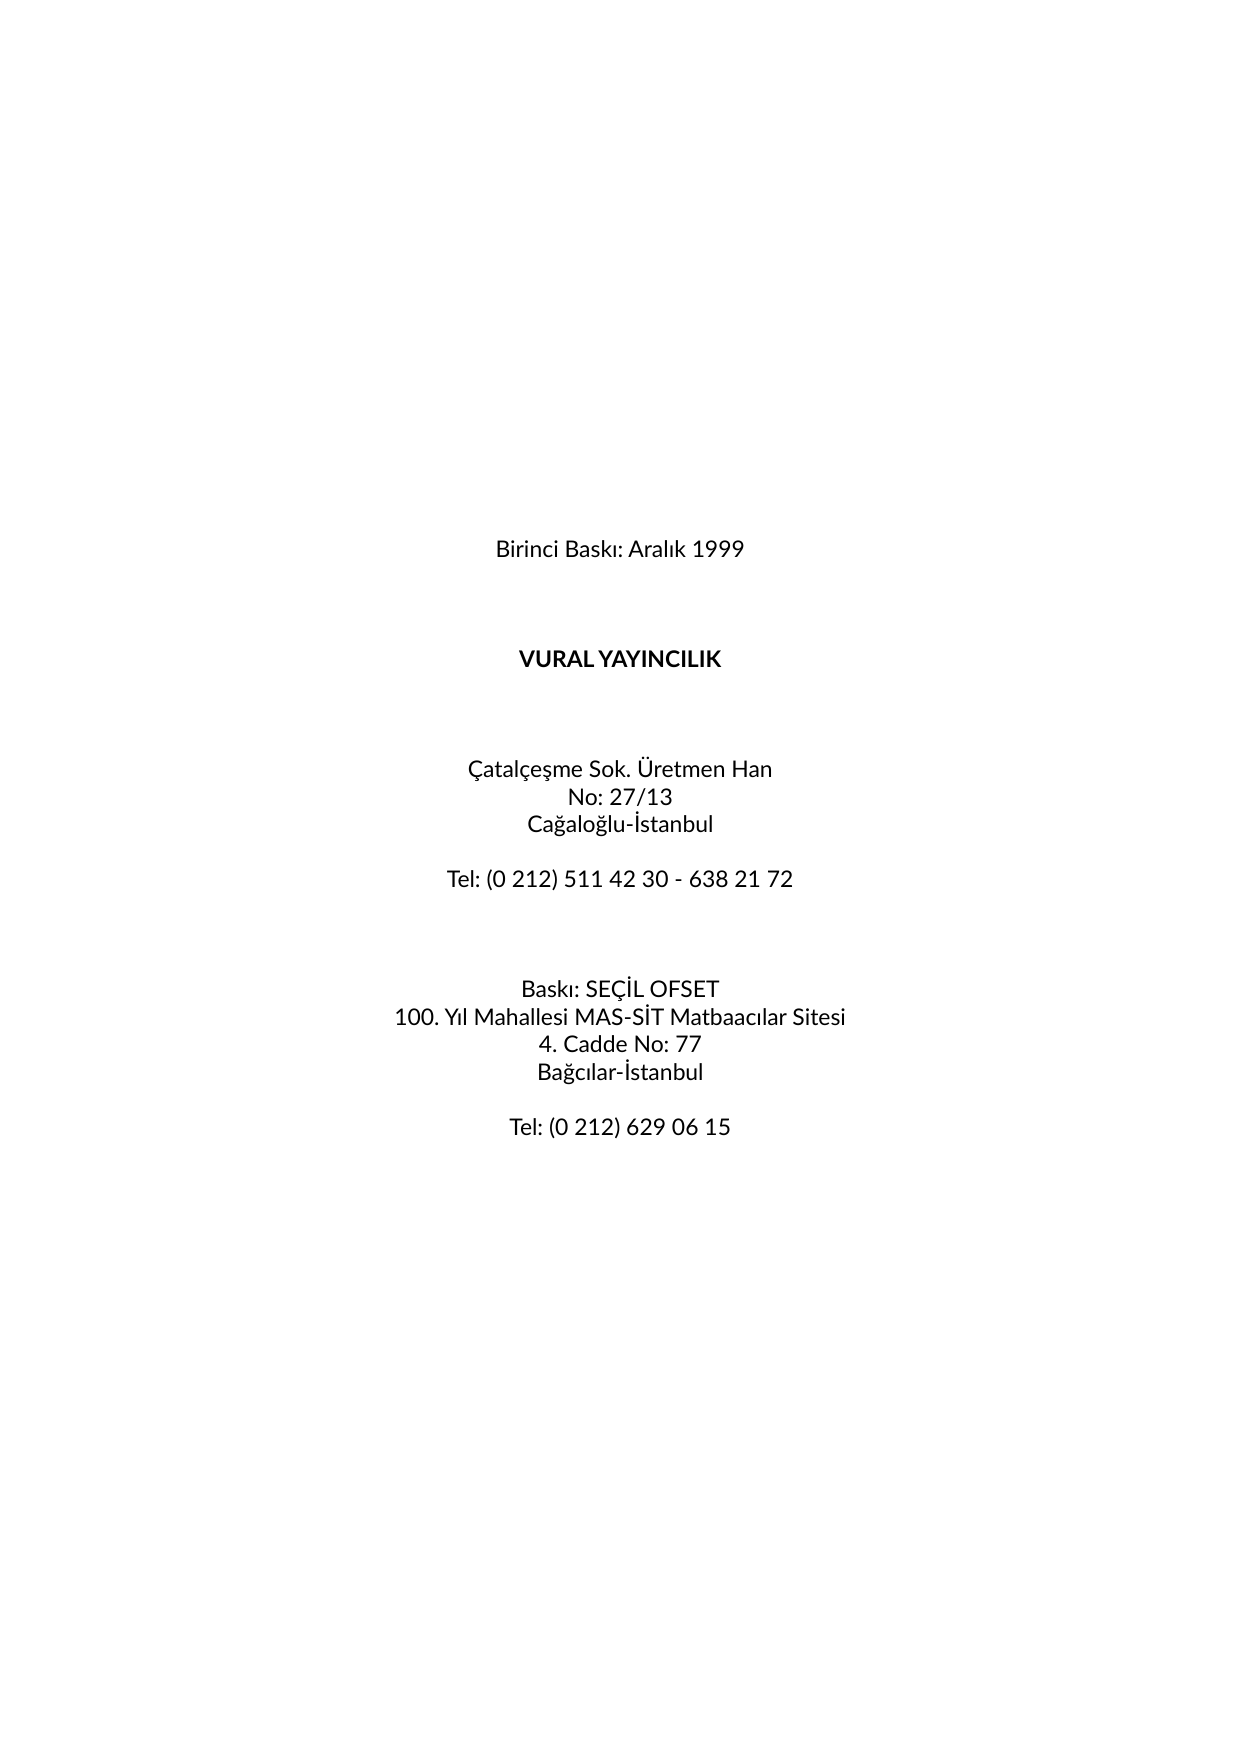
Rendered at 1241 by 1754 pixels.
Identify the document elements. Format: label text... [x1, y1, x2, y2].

text Bağcılar-İstanbul [148, 1058, 1093, 1085]
text No: 27/13 [148, 783, 1093, 810]
text Tel: (0 212) 511 42 30 - 638 21 72 [148, 865, 1093, 893]
text Baskı: SEÇİL OFSET [148, 975, 1093, 1003]
text 4. Cadde No: 77 [148, 1030, 1093, 1058]
subtitle VURAL YAYINCILIK [148, 645, 1093, 673]
text Birinci Baskı: Aralık 1999 [148, 535, 1093, 563]
text Tel: (0 212) 629 06 15 [148, 1113, 1093, 1140]
text Cağaloğlu-İstanbul [148, 810, 1093, 838]
text Çatalçeşme Sok. Üretmen Han [148, 755, 1093, 783]
text 100. Yıl Mahallesi MAS-SİT Matbaacılar Sitesi [148, 1003, 1093, 1030]
